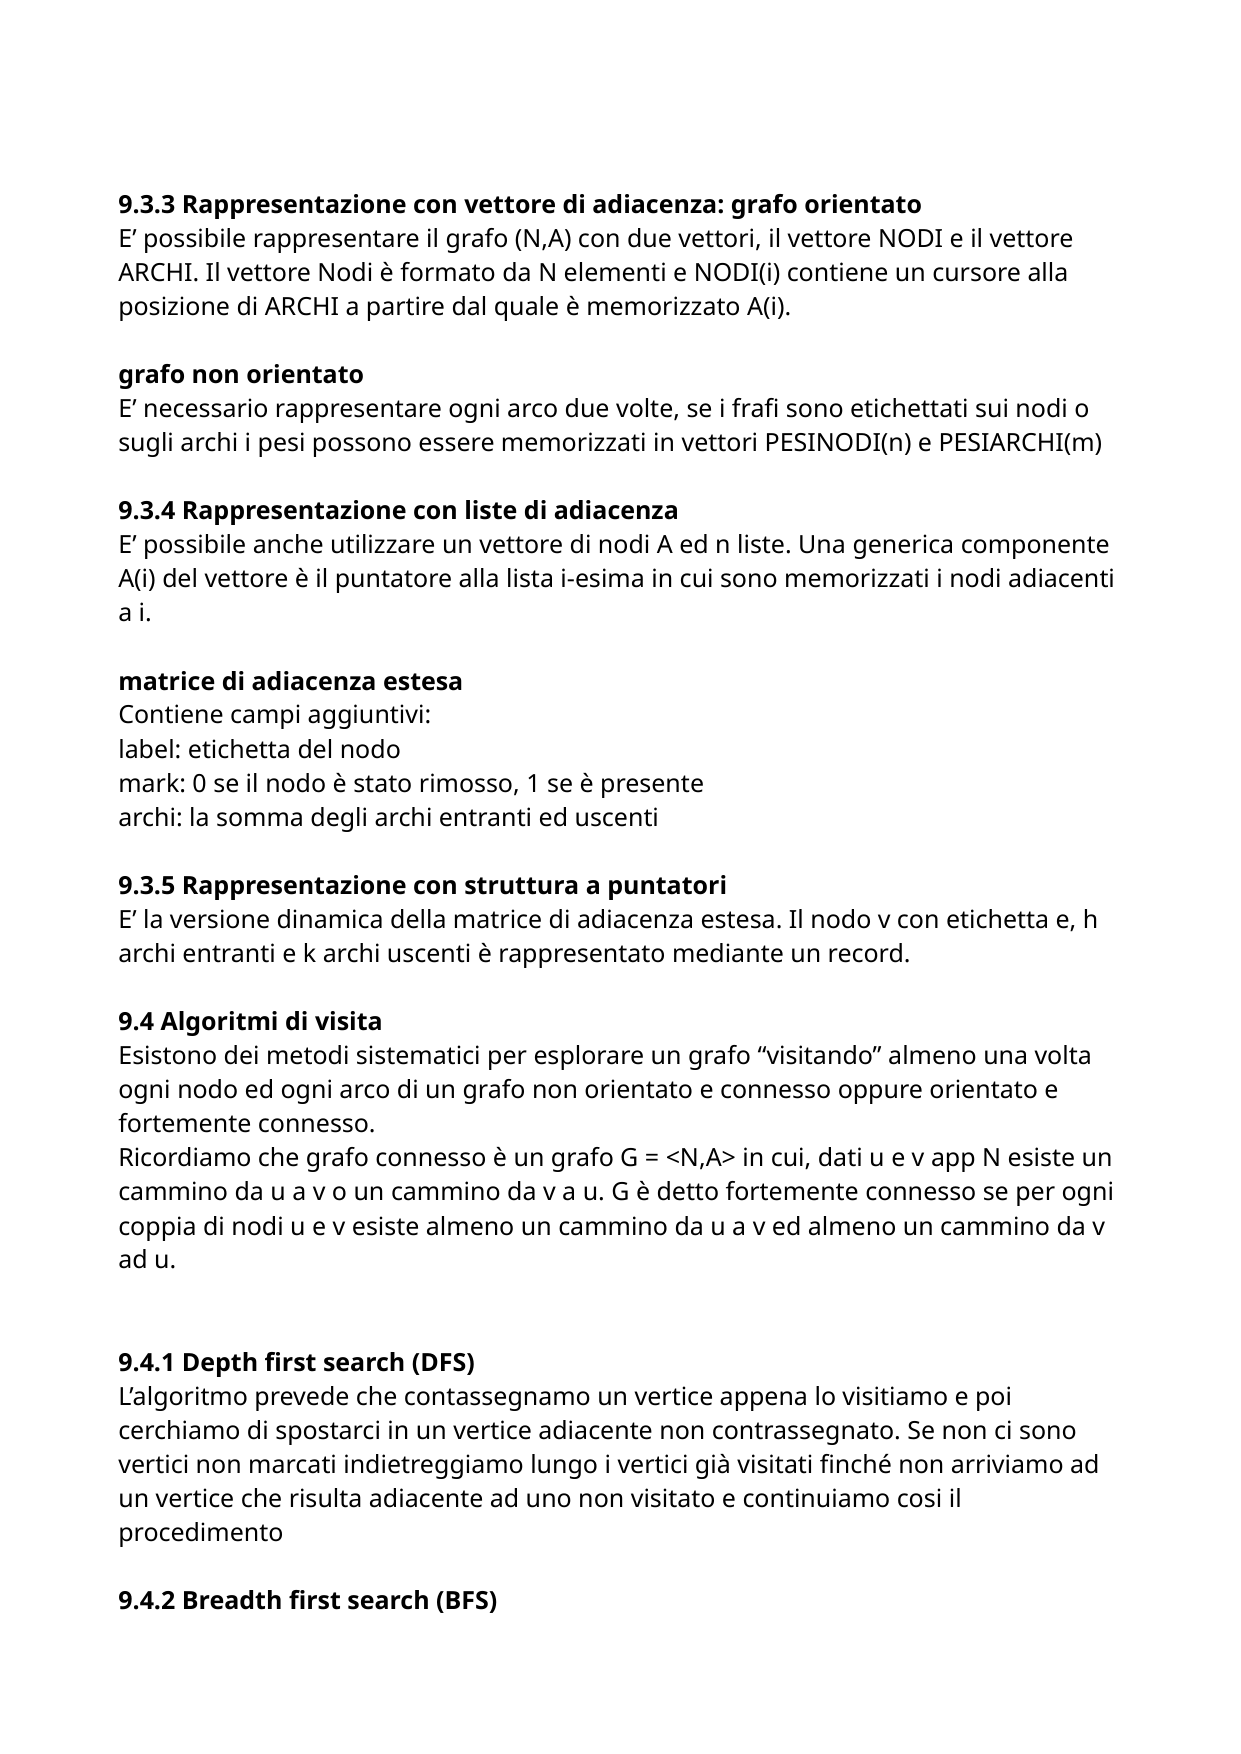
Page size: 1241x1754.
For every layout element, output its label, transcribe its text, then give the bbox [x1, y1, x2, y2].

text Contiene campi aggiuntivi: [118, 697, 1122, 731]
text 9.3.3 Rappresentazione con vettore di adiacenza: grafo orientato [118, 186, 1122, 220]
text E’ possibile rappresentare il grafo (N,A) con due vettori, il vettore NODI e il vettore ARCHI. Il vettore Nodi è formato da N elementi e NODI(i) contiene un cursore alla posizione di ARCHI a partire dal quale è memorizzato A(i). [118, 220, 1122, 322]
text 9.3.5 Rappresentazione con struttura a puntatori [118, 867, 1122, 902]
text L’algoritmo prevede che contassegnamo un vertice appena lo visitiamo e poi cerchiamo di spostarci in un vertice adiacente non contrassegnato. Se non ci sono vertici non marcati indietreggiamo lungo i vertici già visitati finché non arriviamo ad un vertice che risulta adiacente ad uno non visitato e continuiamo cosi il procedimento [118, 1378, 1122, 1549]
text E’ la versione dinamica della matrice di adiacenza estesa. Il nodo v con etichetta e, h archi entranti e k archi uscenti è rappresentato mediante un record. [118, 902, 1122, 970]
text Ricordiamo che grafo connesso è un grafo G = <N,A> in cui, dati u e v app N esiste un cammino da u a v o un cammino da v a u. G è detto fortemente connesso se per ogni coppia di nodi u e v esiste almeno un cammino da u a v ed almeno un cammino da v ad u. [118, 1140, 1122, 1276]
text E’ necessario rappresentare ogni arco due volte, se i frafi sono etichettati sui nodi o sugli archi i pesi possono essere memorizzati in vettori PESINODI(n) e PESIARCHI(m) [118, 391, 1122, 459]
text Esistono dei metodi sistematici per esplorare un grafo “visitando” almeno una volta ogni nodo ed ogni arco di un grafo non orientato e connesso oppure orientato e fortemente connesso. [118, 1038, 1122, 1140]
text grafo non orientato [118, 357, 1122, 391]
text matrice di adiacenza estesa [118, 663, 1122, 697]
text 9.3.4 Rappresentazione con liste di adiacenza [118, 493, 1122, 527]
text mark: 0 se il nodo è stato rimosso, 1 se è presente [118, 765, 1122, 799]
text archi: la somma degli archi entranti ed uscenti [118, 799, 1122, 833]
text E’ possibile anche utilizzare un vettore di nodi A ed n liste. Una generica componente A(i) del vettore è il puntatore alla lista i-esima in cui sono memorizzati i nodi adiacenti a i. [118, 527, 1122, 629]
text label: etichetta del nodo [118, 731, 1122, 765]
text 9.4 Algoritmi di visita [118, 1004, 1122, 1038]
text 9.4.2 Breadth first search (BFS) [118, 1583, 1122, 1617]
text 9.4.1 Depth first search (DFS) [118, 1344, 1122, 1378]
